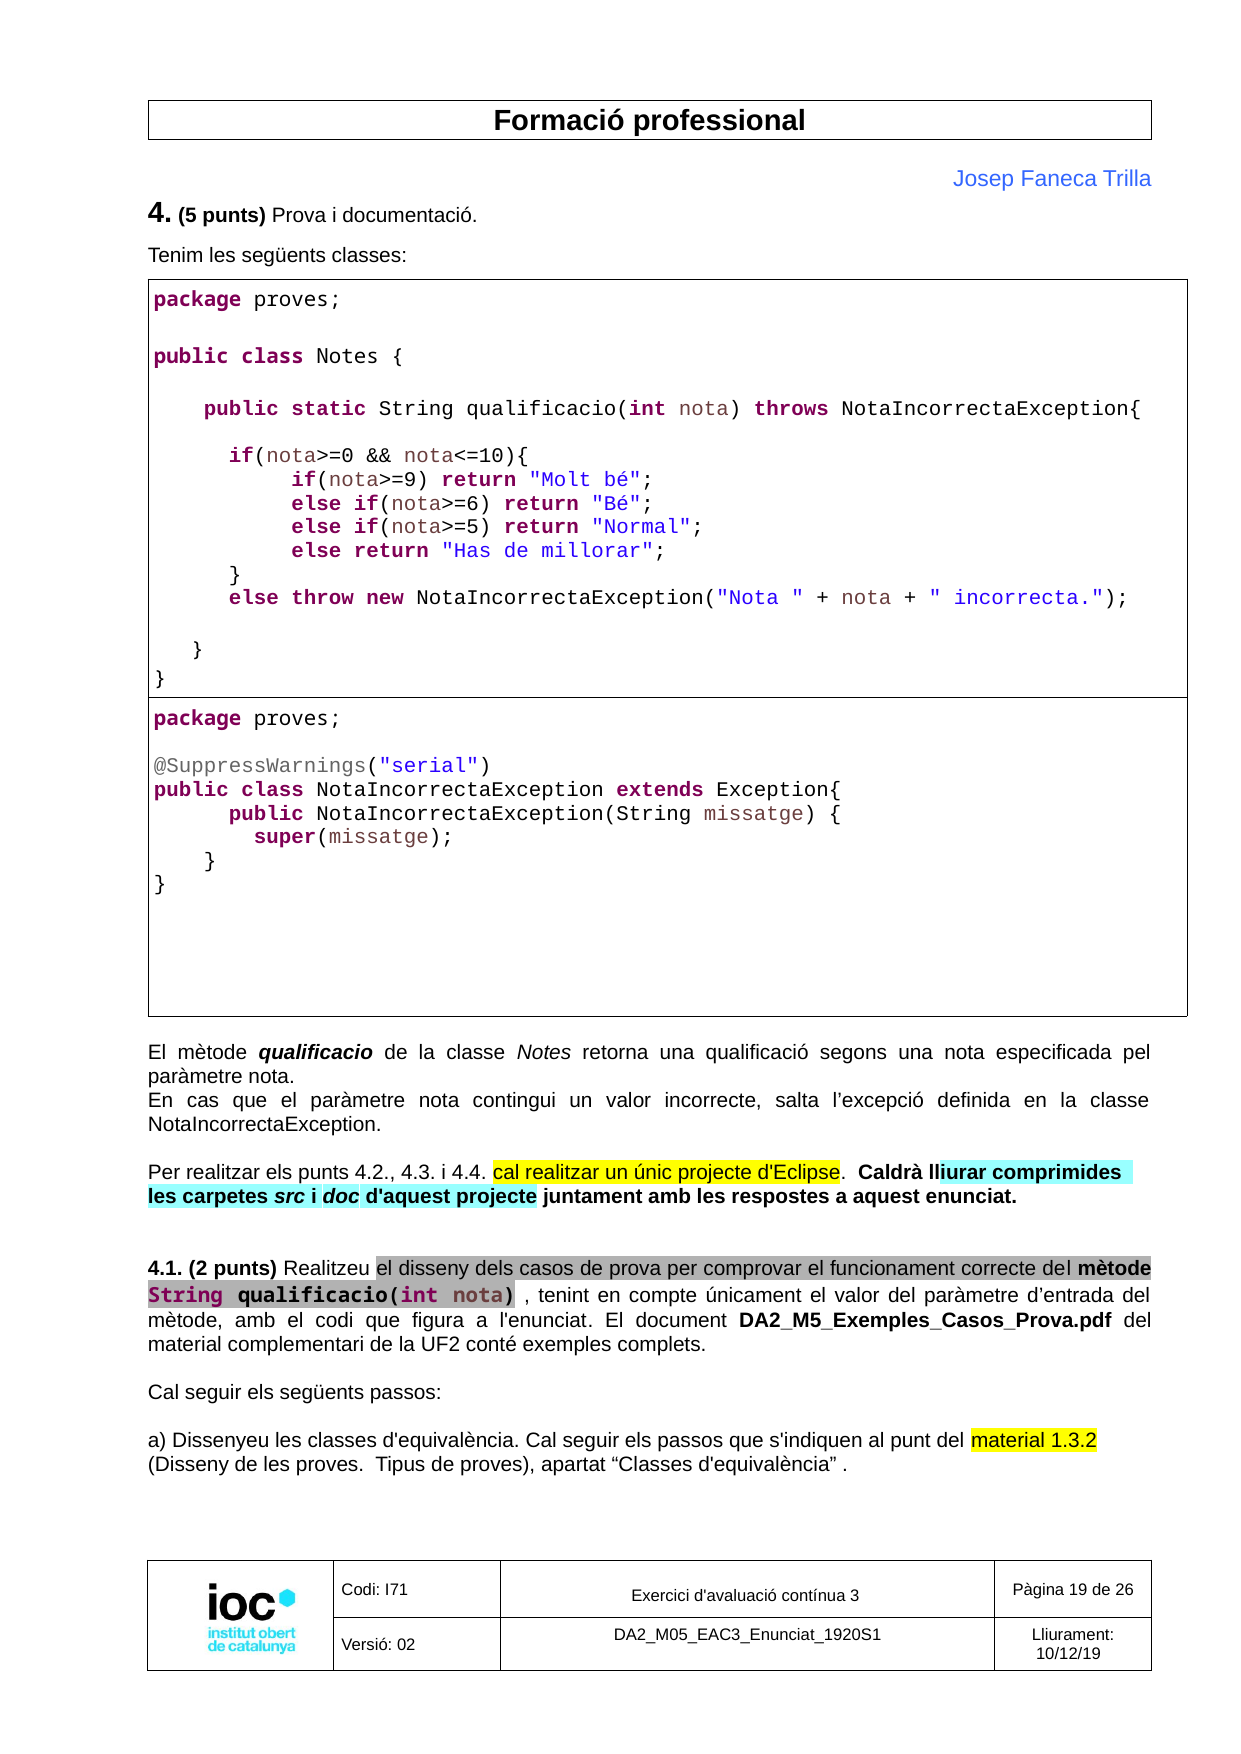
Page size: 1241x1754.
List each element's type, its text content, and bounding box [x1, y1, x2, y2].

picture [195, 1570, 309, 1665]
text Per realitzar els punts 4.2., 4.3. i 4.4. cal realitzar un únic projecte d'Eclipse. Caldrà lliurar comprimides les carpetes src i doc d'aquest projecte juntament amb les respostes a aquest enunciat. [148, 1160, 1151, 1208]
text En cas que el paràmetre nota contingui un valor incorrecte, salta l’excepció definida en la classe NotaIncorrectaException. [148, 1088, 1151, 1136]
table_header package proves; public class Notes { public static String qualificacio(int nota) throws NotaIncorrectaException{ if(nota>=0 && nota<=10){ if(nota>=9) return "Molt bé"; else if(nota>=6) return "Bé"; else if(nota>=5) return "Normal"; else return "Has de millorar"; } else throw new NotaIncorrectaException("Nota " + nota + " incorrecta."); } } [149, 280, 1187, 697]
text a) Dissenyeu les classes d'equivalència. Cal seguir els passos que s'indiquen al punt del material 1.3.2 (Disseny de les proves. Tipus de proves), apartat “Classes d'equivalència” . [148, 1428, 1151, 1476]
text Cal seguir els següents passos: [148, 1380, 1151, 1404]
text 4. (5 punts) Prova i documentació. [148, 195, 1151, 228]
text 4.1. (2 punts) Realitzeu el disseny dels casos de prova per comprovar el funcionament correcte del mètode String qualificacio(int nota) , tenint en compte únicament el valor del paràmetre d’entrada del mètode, amb el codi que figura a l'enunciat. El document DA2_M5_Exemples_Casos_Prova.pdf del material complementari de la UF2 conté exemples complets. [148, 1256, 1151, 1356]
text El mètode qualificacio de la classe Notes retorna una qualificació segons una nota especificada pel paràmetre nota. [148, 1040, 1151, 1088]
table_cell package proves; @SuppressWarnings("serial") public class NotaIncorrectaException extends Exception{ public NotaIncorrectaException(String missatge) { super(missatge); } } [149, 698, 1187, 1016]
text Tenim les següents classes: [148, 243, 1151, 267]
